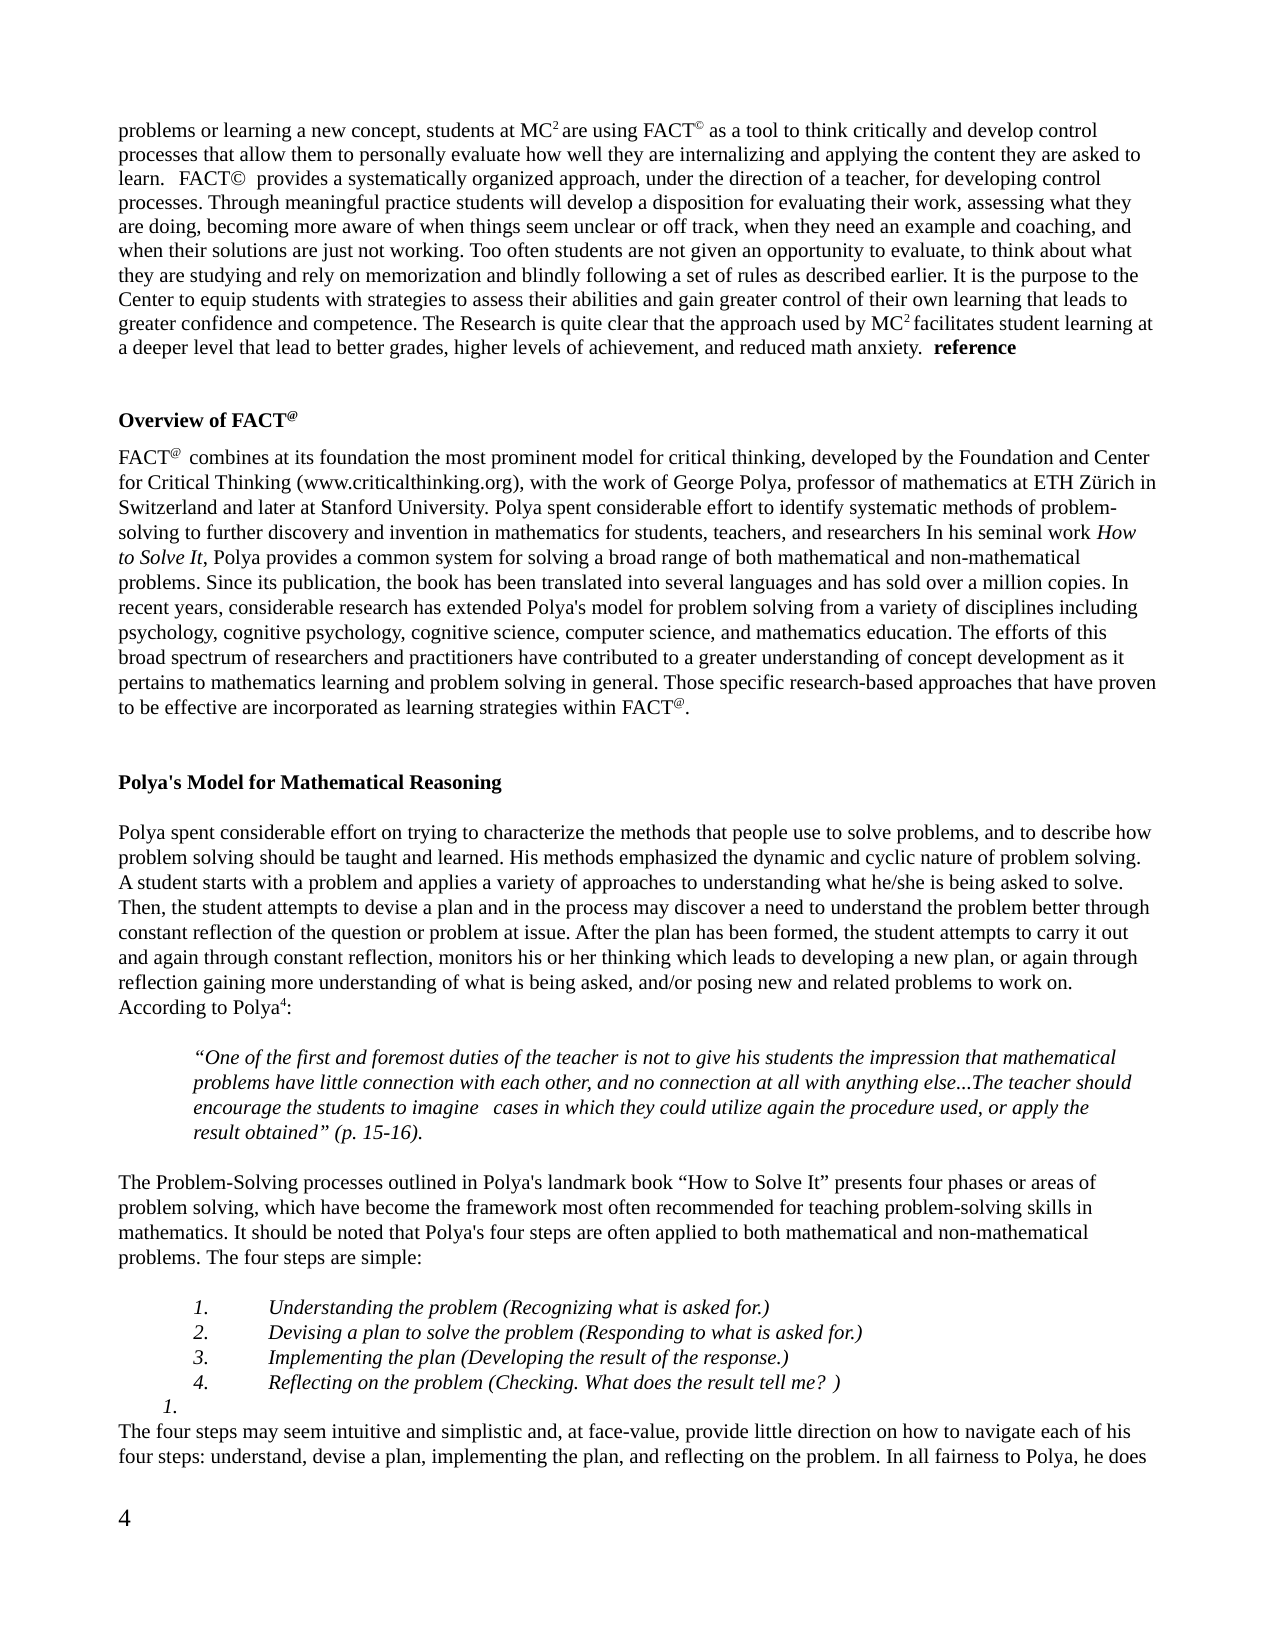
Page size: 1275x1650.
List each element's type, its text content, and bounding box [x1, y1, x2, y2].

text Polya's Model for Mathematical Reasoning [118, 769, 1157, 794]
text FACT@ combines at its foundation the most prominent model for critical thinking, developed by the Foundation and Center for Critical Thinking (www.criticalthinking.org), with the work of George Polya, professor of mathematics at ETH Zürich in Switzerland and later at Stanford University. Polya spent considerable effort to identify systematic methods of problem-solving to further discovery and invention in mathematics for students, teachers, and researchers In his seminal work How to Solve It, Polya provides a common system for solving a broad range of both mathematical and non-mathematical problems. Since its publication, the book has been translated into several languages and has sold over a million copies. In recent years, considerable research has extended Polya's model for problem solving from a variety of disciplines including psychology, cognitive psychology, cognitive science, computer science, and mathematics education. The efforts of this broad spectrum of researchers and practitioners have contributed to a greater understanding of concept development as it pertains to mathematics learning and problem solving in general. Those specific research-based approaches that have proven to be effective are incorporated as learning strategies within FACT@. [118, 444, 1157, 719]
text 4. Reflecting on the problem (Checking. What does the result tell me? ) [118, 1369, 1157, 1394]
text The Problem-Solving processes outlined in Polya's landmark book “How to Solve It” presents four phases or areas of problem solving, which have become the framework most often recommended for teaching problem-solving skills in mathematics. It should be noted that Polya's four steps are often applied to both mathematical and non-mathematical problems. The four steps are simple: [118, 1169, 1157, 1269]
text The four steps may seem intuitive and simplistic and, at face-value, provide little direction on how to navigate each of his four steps: understand, devise a plan, implementing the plan, and reflecting on the problem. In all fairness to Polya, he does [118, 1418, 1157, 1468]
text problems or learning a new concept, students at MC2 are using FACT© as a tool to think critically and develop control processes that allow them to personally evaluate how well they are internalizing and applying the content they are asked to learn. FACT© provides a systematically organized approach, under the direction of a teacher, for developing control processes. Through meaningful practice students will develop a disposition for evaluating their work, assessing what they are doing, becoming more aware of when things seem unclear or off track, when they need an example and coaching, and when their solutions are just not working. Too often students are not given an opportunity to evaluate, to think about what they are studying and rely on memorization and blindly following a set of rules as described earlier. It is the purpose to the Center to equip students with strategies to assess their abilities and gain greater control of their own learning that leads to greater confidence and competence. The Research is quite clear that the approach used by MC2 facilitates student learning at a deeper level that lead to better grades, higher levels of achievement, and reduced math anxiety. reference [118, 118, 1157, 359]
text Overview of FACT@ [118, 408, 1157, 432]
text 3. Implementing the plan (Developing the result of the response.) [118, 1344, 1157, 1369]
text Polya spent considerable effort on trying to characterize the methods that people use to solve problems, and to describe how problem solving should be taught and learned. His methods emphasized the dynamic and cyclic nature of problem solving. A student starts with a problem and applies a variety of approaches to understanding what he/she is being asked to solve. Then, the student attempts to devise a plan and in the process may discover a need to understand the problem better through constant reflection of the question or problem at issue. After the plan has been formed, the student attempts to carry it out and again through constant reflection, monitors his or her thinking which leads to developing a new plan, or again through reflection gaining more understanding of what is being asked, and/or posing new and related problems to work on. According to Polya4: [118, 819, 1157, 1019]
text 1. Understanding the problem (Recognizing what is asked for.) [118, 1294, 1157, 1319]
text “One of the first and foremost duties of the teacher is not to give his students the impression that mathematical problems have little connection with each other, and no connection at all with anything else...The teacher should encourage the students to imagine cases in which they could utilize again the procedure used, or apply the result obtained” (p. 15-16). [118, 1044, 1157, 1144]
text 2. Devising a plan to solve the problem (Responding to what is asked for.) [118, 1319, 1157, 1344]
